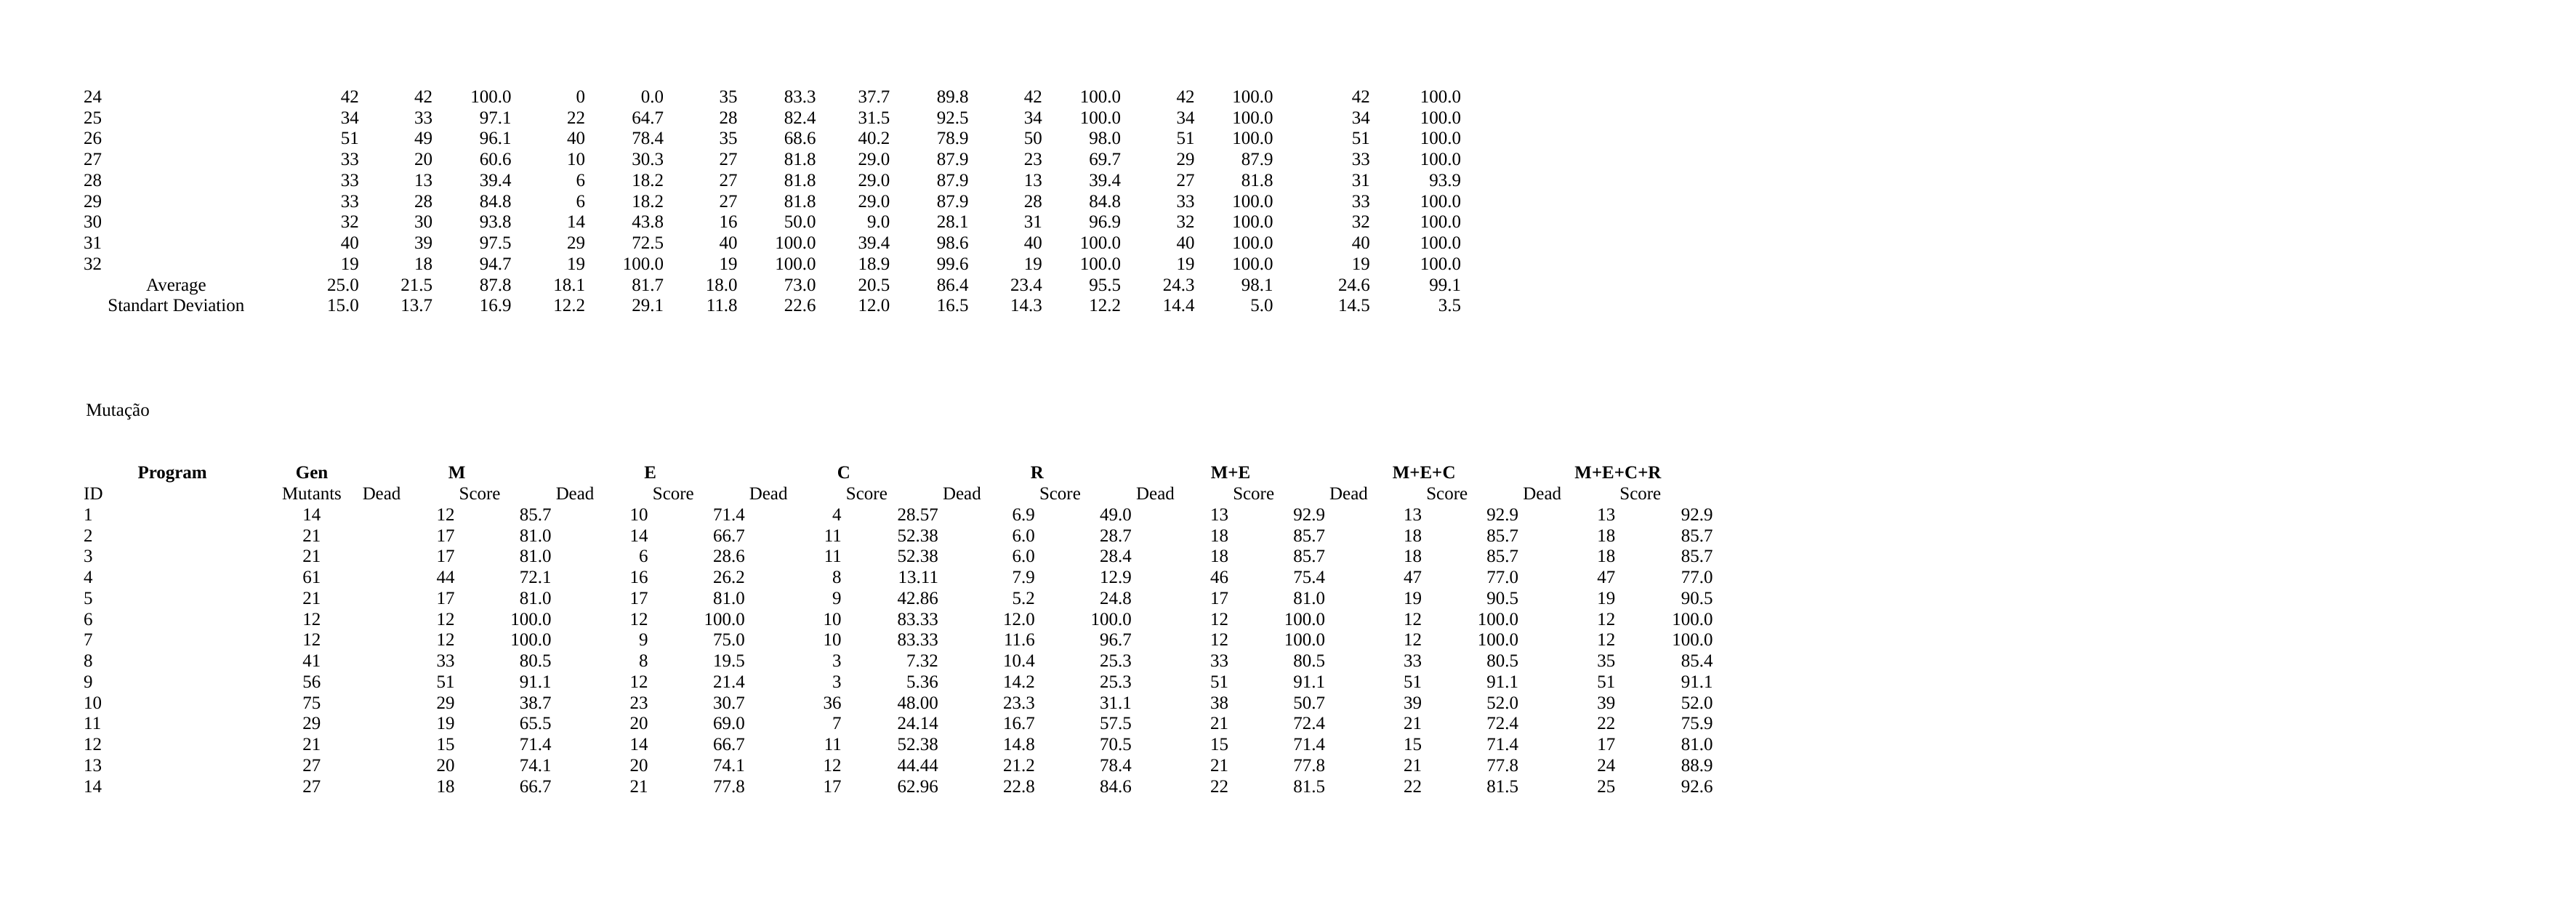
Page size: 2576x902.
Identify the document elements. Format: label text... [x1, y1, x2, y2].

table_cell 85.7 [1231, 546, 1327, 566]
table_cell 24 [81, 86, 270, 107]
table_cell 42 [970, 86, 1045, 107]
table_cell 100.0 [1372, 86, 1463, 107]
table_cell 4 [81, 566, 263, 587]
table_cell 50.7 [1231, 692, 1327, 713]
table_cell 85.7 [1617, 546, 1715, 566]
table_cell 26 [81, 128, 270, 148]
table_cell 27 [666, 148, 739, 169]
table_cell 39.4 [435, 169, 513, 190]
table_cell Dead [1327, 483, 1424, 504]
table_cell 28.57 [844, 504, 941, 525]
table_cell 39.4 [818, 232, 892, 253]
table_cell 85.7 [1617, 525, 1715, 546]
table_cell 7 [81, 629, 263, 650]
table_cell 39 [1327, 692, 1424, 713]
table_cell 8 [81, 650, 263, 671]
table_cell 100.0 [1372, 148, 1463, 169]
table_cell 21 [553, 776, 650, 797]
table_cell 14.3 [970, 295, 1045, 315]
table_cell 71.4 [456, 733, 553, 754]
table_cell 96.9 [1045, 212, 1123, 232]
table_cell 62.96 [844, 776, 941, 797]
table_cell 17 [1521, 733, 1617, 754]
table_cell 81.8 [740, 148, 818, 169]
table_cell 70.5 [1037, 733, 1134, 754]
table_header Gen [263, 462, 360, 483]
table_cell 33 [271, 169, 361, 190]
table_cell 43.8 [587, 212, 666, 232]
table_cell Dead [941, 483, 1037, 504]
table_cell 12.0 [818, 295, 892, 315]
table_cell 100.0 [1045, 107, 1123, 128]
table_cell 6.0 [941, 525, 1037, 546]
table_cell 100.0 [1037, 608, 1134, 629]
table_cell 8 [553, 650, 650, 671]
table_cell 80.5 [1424, 650, 1521, 671]
table_cell 31.1 [1037, 692, 1134, 713]
table_cell 18 [1521, 546, 1617, 566]
table_cell 90.5 [1617, 587, 1715, 608]
table_cell 5.36 [844, 671, 941, 692]
table_cell 11 [747, 525, 844, 546]
table_cell 51 [1123, 128, 1196, 148]
table_cell 100.0 [1372, 232, 1463, 253]
table_cell 15 [1134, 733, 1231, 754]
table_cell 16 [666, 212, 739, 232]
table_cell 29.1 [587, 295, 666, 315]
table_cell 74.1 [651, 754, 746, 776]
table_cell 100.0 [587, 253, 666, 274]
table_cell 20.5 [818, 274, 892, 295]
table_cell ID [81, 483, 263, 504]
table_cell 12.0 [941, 608, 1037, 629]
table_cell 12 [263, 629, 360, 650]
table_cell 13 [1521, 504, 1617, 525]
table_cell 13.7 [361, 295, 435, 315]
table_cell 42 [271, 86, 361, 107]
table_cell 75.4 [1231, 566, 1327, 587]
table_cell 66.7 [456, 776, 553, 797]
table_cell 19 [271, 253, 361, 274]
table_cell 23.4 [970, 274, 1045, 295]
table_cell 2 [81, 525, 263, 546]
table_cell 12 [81, 733, 263, 754]
table_cell Dead [553, 483, 650, 504]
table_cell 11 [747, 733, 844, 754]
table_cell 72.1 [456, 566, 553, 587]
table_cell 99.1 [1372, 274, 1463, 295]
table_cell 51 [1327, 671, 1424, 692]
table_cell 42 [1123, 86, 1196, 107]
table_cell 77.8 [651, 776, 746, 797]
table_cell 72.4 [1231, 713, 1327, 733]
table_cell 81.0 [456, 546, 553, 566]
table_header M+E+C [1327, 462, 1521, 483]
table_cell Average [81, 274, 270, 295]
table_cell 11.8 [666, 295, 739, 315]
table_cell 18 [1134, 525, 1231, 546]
table_cell 14 [81, 776, 263, 797]
table_header M [360, 462, 553, 483]
table_cell 6.0 [941, 546, 1037, 566]
table_cell 17 [360, 546, 456, 566]
table_cell 78.4 [1037, 754, 1134, 776]
table_cell 25.3 [1037, 671, 1134, 692]
table_cell 66.7 [651, 525, 746, 546]
table_cell 33 [361, 107, 435, 128]
table_cell Score [1424, 483, 1521, 504]
table_cell 86.4 [892, 274, 970, 295]
table_cell 39.4 [1045, 169, 1123, 190]
table_cell 65.5 [456, 713, 553, 733]
table_cell 28 [970, 190, 1045, 212]
table_cell 87.9 [892, 169, 970, 190]
table_cell 7.9 [941, 566, 1037, 587]
table_cell 38.7 [456, 692, 553, 713]
table_cell 33 [1123, 190, 1196, 212]
table_cell 14.8 [941, 733, 1037, 754]
table_cell 20 [553, 713, 650, 733]
table_cell 10 [81, 692, 263, 713]
table_cell 27 [81, 148, 270, 169]
table_cell 75.0 [651, 629, 746, 650]
table_cell 12.2 [513, 295, 587, 315]
table_cell 80.5 [1231, 650, 1327, 671]
table_header M+E+C+R [1521, 462, 1715, 483]
table_header E [553, 462, 746, 483]
table_cell 100.0 [1617, 608, 1715, 629]
table_cell 51 [1276, 128, 1372, 148]
table_cell 1 [81, 504, 263, 525]
table_cell 35 [1521, 650, 1617, 671]
table_cell 30.7 [651, 692, 746, 713]
table_cell 92.9 [1424, 504, 1521, 525]
table_cell 19 [1327, 587, 1424, 608]
table_cell 24.6 [1276, 274, 1372, 295]
table_cell 17 [1134, 587, 1231, 608]
table_cell 17 [553, 587, 650, 608]
table_cell 83.33 [844, 608, 941, 629]
table_cell 22 [513, 107, 587, 128]
table_cell 21.4 [651, 671, 746, 692]
table_cell 27 [666, 169, 739, 190]
table_cell 83.33 [844, 629, 941, 650]
table_cell 97.1 [435, 107, 513, 128]
table_cell 33 [271, 148, 361, 169]
table_cell 98.0 [1045, 128, 1123, 148]
table_cell 100.0 [456, 608, 553, 629]
table_cell 20 [361, 148, 435, 169]
table_cell 100.0 [1372, 107, 1463, 128]
table_cell 26.2 [651, 566, 746, 587]
table_cell 33 [1327, 650, 1424, 671]
table_cell 24.14 [844, 713, 941, 733]
table_cell 100.0 [1231, 629, 1327, 650]
table_cell 78.9 [892, 128, 970, 148]
table_cell 71.4 [1424, 733, 1521, 754]
table_cell 33 [1276, 148, 1372, 169]
table_cell 23 [553, 692, 650, 713]
table_cell 50 [970, 128, 1045, 148]
table_cell 81.0 [456, 587, 553, 608]
table_cell 98.1 [1196, 274, 1275, 295]
table_cell 93.9 [1372, 169, 1463, 190]
table_cell 6 [81, 608, 263, 629]
table_cell 12 [360, 608, 456, 629]
table_cell 34 [1123, 107, 1196, 128]
table_cell 20 [553, 754, 650, 776]
table_cell 50.0 [740, 212, 818, 232]
table_cell 12 [553, 671, 650, 692]
table_cell 19.5 [651, 650, 746, 671]
table_cell 12 [1521, 629, 1617, 650]
table_cell 34 [1276, 107, 1372, 128]
table_cell 22 [1327, 776, 1424, 797]
text Mutação [86, 399, 2490, 420]
table_cell 18 [1521, 525, 1617, 546]
table_cell 6.9 [941, 504, 1037, 525]
table_cell 28.6 [651, 546, 746, 566]
table_cell 18.2 [587, 190, 666, 212]
table_cell 32 [1123, 212, 1196, 232]
table_cell 27 [666, 190, 739, 212]
table_cell 42.86 [844, 587, 941, 608]
table_cell 71.4 [1231, 733, 1327, 754]
table_cell 18 [1134, 546, 1231, 566]
table_cell 89.8 [892, 86, 970, 107]
table_header C [747, 462, 941, 483]
table_cell 21 [263, 733, 360, 754]
table_cell 14 [553, 525, 650, 546]
table_cell Score [1617, 483, 1715, 504]
table_cell 100.0 [1196, 190, 1275, 212]
table_cell 82.4 [740, 107, 818, 128]
table_cell 91.1 [1231, 671, 1327, 692]
table_cell 38 [1134, 692, 1231, 713]
table_cell 52.38 [844, 546, 941, 566]
table_cell 6 [513, 190, 587, 212]
table_cell 24.3 [1123, 274, 1196, 295]
table_cell 49.0 [1037, 504, 1134, 525]
table_cell 3 [747, 650, 844, 671]
table_cell 87.9 [892, 148, 970, 169]
table_cell 7.32 [844, 650, 941, 671]
table_cell 5.0 [1196, 295, 1275, 315]
table_cell 10 [747, 629, 844, 650]
table_cell 32 [1276, 212, 1372, 232]
table_cell 31 [970, 212, 1045, 232]
table_cell 40 [970, 232, 1045, 253]
table_cell 36 [747, 692, 844, 713]
table_cell 25.0 [271, 274, 361, 295]
table_cell 72.5 [587, 232, 666, 253]
table_cell 18.0 [666, 274, 739, 295]
table_cell 61 [263, 566, 360, 587]
table_cell 12 [553, 608, 650, 629]
table_cell 5 [81, 587, 263, 608]
table_cell 41 [263, 650, 360, 671]
table_cell 81.8 [1196, 169, 1275, 190]
table_cell 12 [1521, 608, 1617, 629]
table_cell 33 [360, 650, 456, 671]
table_cell 100.0 [1231, 608, 1327, 629]
table_cell 100.0 [1372, 128, 1463, 148]
table_cell 11 [747, 546, 844, 566]
table_cell 25 [81, 107, 270, 128]
table_cell 19 [666, 253, 739, 274]
table_cell 81.0 [1231, 587, 1327, 608]
table_cell 85.7 [456, 504, 553, 525]
table_cell 28.7 [1037, 525, 1134, 546]
table_cell 18 [1327, 546, 1424, 566]
table_cell 64.7 [587, 107, 666, 128]
table_cell 78.4 [587, 128, 666, 148]
table_cell 35 [666, 86, 739, 107]
table_cell 80.5 [456, 650, 553, 671]
table_cell 94.7 [435, 253, 513, 274]
table_cell 17 [360, 587, 456, 608]
table_cell 9 [553, 629, 650, 650]
table_cell 22.8 [941, 776, 1037, 797]
table_cell 87.9 [1196, 148, 1275, 169]
table_cell Score [1037, 483, 1134, 504]
table_cell 12 [360, 504, 456, 525]
table_cell 10 [553, 504, 650, 525]
table_cell 11.6 [941, 629, 1037, 650]
table_cell 81.0 [1617, 733, 1715, 754]
table_cell 28 [666, 107, 739, 128]
table_cell 23 [970, 148, 1045, 169]
table_cell Mutants [263, 483, 360, 504]
table_cell 33 [1276, 190, 1372, 212]
table_cell 10 [513, 148, 587, 169]
table_cell 40 [271, 232, 361, 253]
table_cell 40 [513, 128, 587, 148]
table_cell 95.5 [1045, 274, 1123, 295]
table_cell 21 [1134, 754, 1231, 776]
table_cell 66.7 [651, 733, 746, 754]
table_cell 87.9 [892, 190, 970, 212]
table_cell 68.6 [740, 128, 818, 148]
table_cell 87.8 [435, 274, 513, 295]
table_cell 32 [271, 212, 361, 232]
table_cell Score [844, 483, 941, 504]
table_cell 11 [81, 713, 263, 733]
table_cell 51 [1134, 671, 1231, 692]
table_cell 42 [361, 86, 435, 107]
table_cell 16.9 [435, 295, 513, 315]
table_cell 37.7 [818, 86, 892, 107]
table_cell 40 [1123, 232, 1196, 253]
table_cell 81.8 [740, 169, 818, 190]
table_cell 33 [271, 190, 361, 212]
table_cell 18.1 [513, 274, 587, 295]
table_cell 13 [81, 754, 263, 776]
table_cell 81.7 [587, 274, 666, 295]
table_cell 73.0 [740, 274, 818, 295]
table_cell 17 [360, 525, 456, 546]
table_cell 44.44 [844, 754, 941, 776]
table_cell 9 [747, 587, 844, 608]
table_cell 18.9 [818, 253, 892, 274]
table_cell 100.0 [1372, 253, 1463, 274]
table_cell 18.2 [587, 169, 666, 190]
table_cell 52.38 [844, 525, 941, 546]
table_cell 49 [361, 128, 435, 148]
table_cell 28.4 [1037, 546, 1134, 566]
table_cell 30 [361, 212, 435, 232]
table_cell 100.0 [1196, 253, 1275, 274]
table_cell 31 [1276, 169, 1372, 190]
table_cell 51 [360, 671, 456, 692]
table_cell 40 [666, 232, 739, 253]
table_cell 39 [1521, 692, 1617, 713]
table_cell 56 [263, 671, 360, 692]
table_cell 14.2 [941, 671, 1037, 692]
table_cell 14 [513, 212, 587, 232]
table_cell 29 [1123, 148, 1196, 169]
table_header Program [81, 462, 263, 483]
table_cell 98.6 [892, 232, 970, 253]
table_cell 12 [263, 608, 360, 629]
table_cell 6 [513, 169, 587, 190]
table_cell Dead [747, 483, 844, 504]
table_cell 12 [1134, 629, 1231, 650]
table_cell 75 [263, 692, 360, 713]
table_cell 77.0 [1617, 566, 1715, 587]
table_cell 93.8 [435, 212, 513, 232]
table_cell 100.0 [1196, 86, 1275, 107]
table_cell 29 [513, 232, 587, 253]
table_cell 92.5 [892, 107, 970, 128]
table_cell 29.0 [818, 148, 892, 169]
table_cell 18 [360, 776, 456, 797]
table_cell 81.8 [740, 190, 818, 212]
table_cell 29 [263, 713, 360, 733]
table_cell Score [651, 483, 746, 504]
table_cell 13.11 [844, 566, 941, 587]
table_cell Dead [360, 483, 456, 504]
table_cell 0 [513, 86, 587, 107]
table_cell 85.7 [1424, 525, 1521, 546]
table_cell 52.38 [844, 733, 941, 754]
table_cell 30.3 [587, 148, 666, 169]
table_cell 92.6 [1617, 776, 1715, 797]
table_cell 12 [1327, 629, 1424, 650]
table_cell 4 [747, 504, 844, 525]
table_cell 34 [271, 107, 361, 128]
table_cell 6 [553, 546, 650, 566]
table_cell 40 [1276, 232, 1372, 253]
table_cell 13 [1134, 504, 1231, 525]
table_cell 13 [1327, 504, 1424, 525]
table_cell 19 [513, 253, 587, 274]
table_cell 19 [1521, 587, 1617, 608]
table_cell 21 [263, 525, 360, 546]
table_cell 14 [553, 733, 650, 754]
table_cell 32 [81, 253, 270, 274]
table_cell 91.1 [1424, 671, 1521, 692]
table_cell 28 [361, 190, 435, 212]
table_cell 100.0 [1196, 107, 1275, 128]
table_cell 47 [1327, 566, 1424, 587]
table_cell 13 [970, 169, 1045, 190]
table_cell 77.8 [1231, 754, 1327, 776]
table_cell 42 [1276, 86, 1372, 107]
table_cell 100.0 [1424, 608, 1521, 629]
table_cell 100.0 [1196, 232, 1275, 253]
table_cell 83.3 [740, 86, 818, 107]
table_cell 74.1 [456, 754, 553, 776]
table_cell 29.0 [818, 169, 892, 190]
table_cell 51 [271, 128, 361, 148]
table_cell 88.9 [1617, 754, 1715, 776]
table_cell 17 [747, 776, 844, 797]
table_cell 29 [360, 692, 456, 713]
table_cell Dead [1521, 483, 1617, 504]
table_cell 85.4 [1617, 650, 1715, 671]
table_cell 92.9 [1617, 504, 1715, 525]
table_cell 47 [1521, 566, 1617, 587]
table_cell 40.2 [818, 128, 892, 148]
table_cell 84.6 [1037, 776, 1134, 797]
table_cell 51 [1521, 671, 1617, 692]
table_cell 21 [263, 587, 360, 608]
table_cell 100.0 [1372, 212, 1463, 232]
table_cell 90.5 [1424, 587, 1521, 608]
table_cell 8 [747, 566, 844, 587]
table_cell 27 [1123, 169, 1196, 190]
table_cell Standart Deviation [81, 295, 270, 315]
table_cell 100.0 [1196, 212, 1275, 232]
table_cell 100.0 [1196, 128, 1275, 148]
table_cell 21.5 [361, 274, 435, 295]
table_cell 85.7 [1424, 546, 1521, 566]
table_cell 85.7 [1231, 525, 1327, 546]
table_cell 71.4 [651, 504, 746, 525]
table_cell 97.5 [435, 232, 513, 253]
table_cell 81.0 [456, 525, 553, 546]
table_cell 15 [1327, 733, 1424, 754]
table_cell 100.0 [1372, 190, 1463, 212]
table_cell 100.0 [456, 629, 553, 650]
table_cell 25.3 [1037, 650, 1134, 671]
table_cell Score [456, 483, 553, 504]
table_cell 18 [361, 253, 435, 274]
table_cell 31.5 [818, 107, 892, 128]
table_cell 96.7 [1037, 629, 1134, 650]
table_cell 3 [81, 546, 263, 566]
table_cell 14 [263, 504, 360, 525]
table_cell 19 [1123, 253, 1196, 274]
table_cell 46 [1134, 566, 1231, 587]
table_cell 24 [1521, 754, 1617, 776]
table_cell 48.00 [844, 692, 941, 713]
table_cell 84.8 [435, 190, 513, 212]
table_cell 29 [81, 190, 270, 212]
table_cell 100.0 [1045, 232, 1123, 253]
table_cell 100.0 [651, 608, 746, 629]
table_cell 44 [360, 566, 456, 587]
table_cell 12 [1327, 608, 1424, 629]
table_cell 52.0 [1424, 692, 1521, 713]
table_cell 91.1 [456, 671, 553, 692]
table_cell 91.1 [1617, 671, 1715, 692]
table_cell 0.0 [587, 86, 666, 107]
table_cell 9.0 [818, 212, 892, 232]
table_cell 3.5 [1372, 295, 1463, 315]
table_cell 96.1 [435, 128, 513, 148]
table_cell 69.0 [651, 713, 746, 733]
table_cell 81.5 [1231, 776, 1327, 797]
table_cell 100.0 [1424, 629, 1521, 650]
table_cell 14.4 [1123, 295, 1196, 315]
table_cell 15 [360, 733, 456, 754]
table_cell 92.9 [1231, 504, 1327, 525]
table_cell 72.4 [1424, 713, 1521, 733]
table_cell 9 [81, 671, 263, 692]
table_cell Score [1231, 483, 1327, 504]
table_cell 12 [360, 629, 456, 650]
table_cell 24.8 [1037, 587, 1134, 608]
table_cell 12 [1134, 608, 1231, 629]
table_cell 27 [263, 776, 360, 797]
table_cell 28 [81, 169, 270, 190]
table_header R [941, 462, 1134, 483]
table_cell 19 [1276, 253, 1372, 274]
table_cell 34 [970, 107, 1045, 128]
table_cell 21 [1134, 713, 1231, 733]
table_cell 16.7 [941, 713, 1037, 733]
table_cell 25 [1521, 776, 1617, 797]
table_cell 22.6 [740, 295, 818, 315]
table_cell 99.6 [892, 253, 970, 274]
table_cell 84.8 [1045, 190, 1123, 212]
table_cell 10 [747, 608, 844, 629]
table_cell 77.8 [1424, 754, 1521, 776]
table_cell 60.6 [435, 148, 513, 169]
table_cell 57.5 [1037, 713, 1134, 733]
table_cell 39 [361, 232, 435, 253]
table_cell 10.4 [941, 650, 1037, 671]
table_cell 69.7 [1045, 148, 1123, 169]
table_cell 31 [81, 232, 270, 253]
table_cell 81.5 [1424, 776, 1521, 797]
table_cell 52.0 [1617, 692, 1715, 713]
table_cell 35 [666, 128, 739, 148]
table_cell 81.0 [651, 587, 746, 608]
table_cell 100.0 [1045, 253, 1123, 274]
table_cell 21 [263, 546, 360, 566]
table_cell 22 [1521, 713, 1617, 733]
table_cell 14.5 [1276, 295, 1372, 315]
table_cell 100.0 [435, 86, 513, 107]
table_cell 16 [553, 566, 650, 587]
table_cell 15.0 [271, 295, 361, 315]
table_cell 12 [747, 754, 844, 776]
table_cell 21 [1327, 754, 1424, 776]
table_cell 16.5 [892, 295, 970, 315]
table_cell 7 [747, 713, 844, 733]
table_cell 12.2 [1045, 295, 1123, 315]
table_cell 30 [81, 212, 270, 232]
table_cell 3 [747, 671, 844, 692]
table_cell 75.9 [1617, 713, 1715, 733]
table_cell 21 [1327, 713, 1424, 733]
table_cell 33 [1134, 650, 1231, 671]
table_cell 20 [360, 754, 456, 776]
table_cell 22 [1134, 776, 1231, 797]
table_cell 5.2 [941, 587, 1037, 608]
table_cell 21.2 [941, 754, 1037, 776]
table_cell 27 [263, 754, 360, 776]
table_cell 19 [970, 253, 1045, 274]
table_cell 100.0 [740, 232, 818, 253]
table_cell 100.0 [740, 253, 818, 274]
table_cell 13 [361, 169, 435, 190]
table_cell 12.9 [1037, 566, 1134, 587]
table_cell 29.0 [818, 190, 892, 212]
table_cell 77.0 [1424, 566, 1521, 587]
table_cell 23.3 [941, 692, 1037, 713]
table_cell 28.1 [892, 212, 970, 232]
table_cell 18 [1327, 525, 1424, 546]
table_cell 19 [360, 713, 456, 733]
table_cell 100.0 [1617, 629, 1715, 650]
table_cell Dead [1134, 483, 1231, 504]
table_cell 100.0 [1045, 86, 1123, 107]
table_header M+E [1134, 462, 1327, 483]
